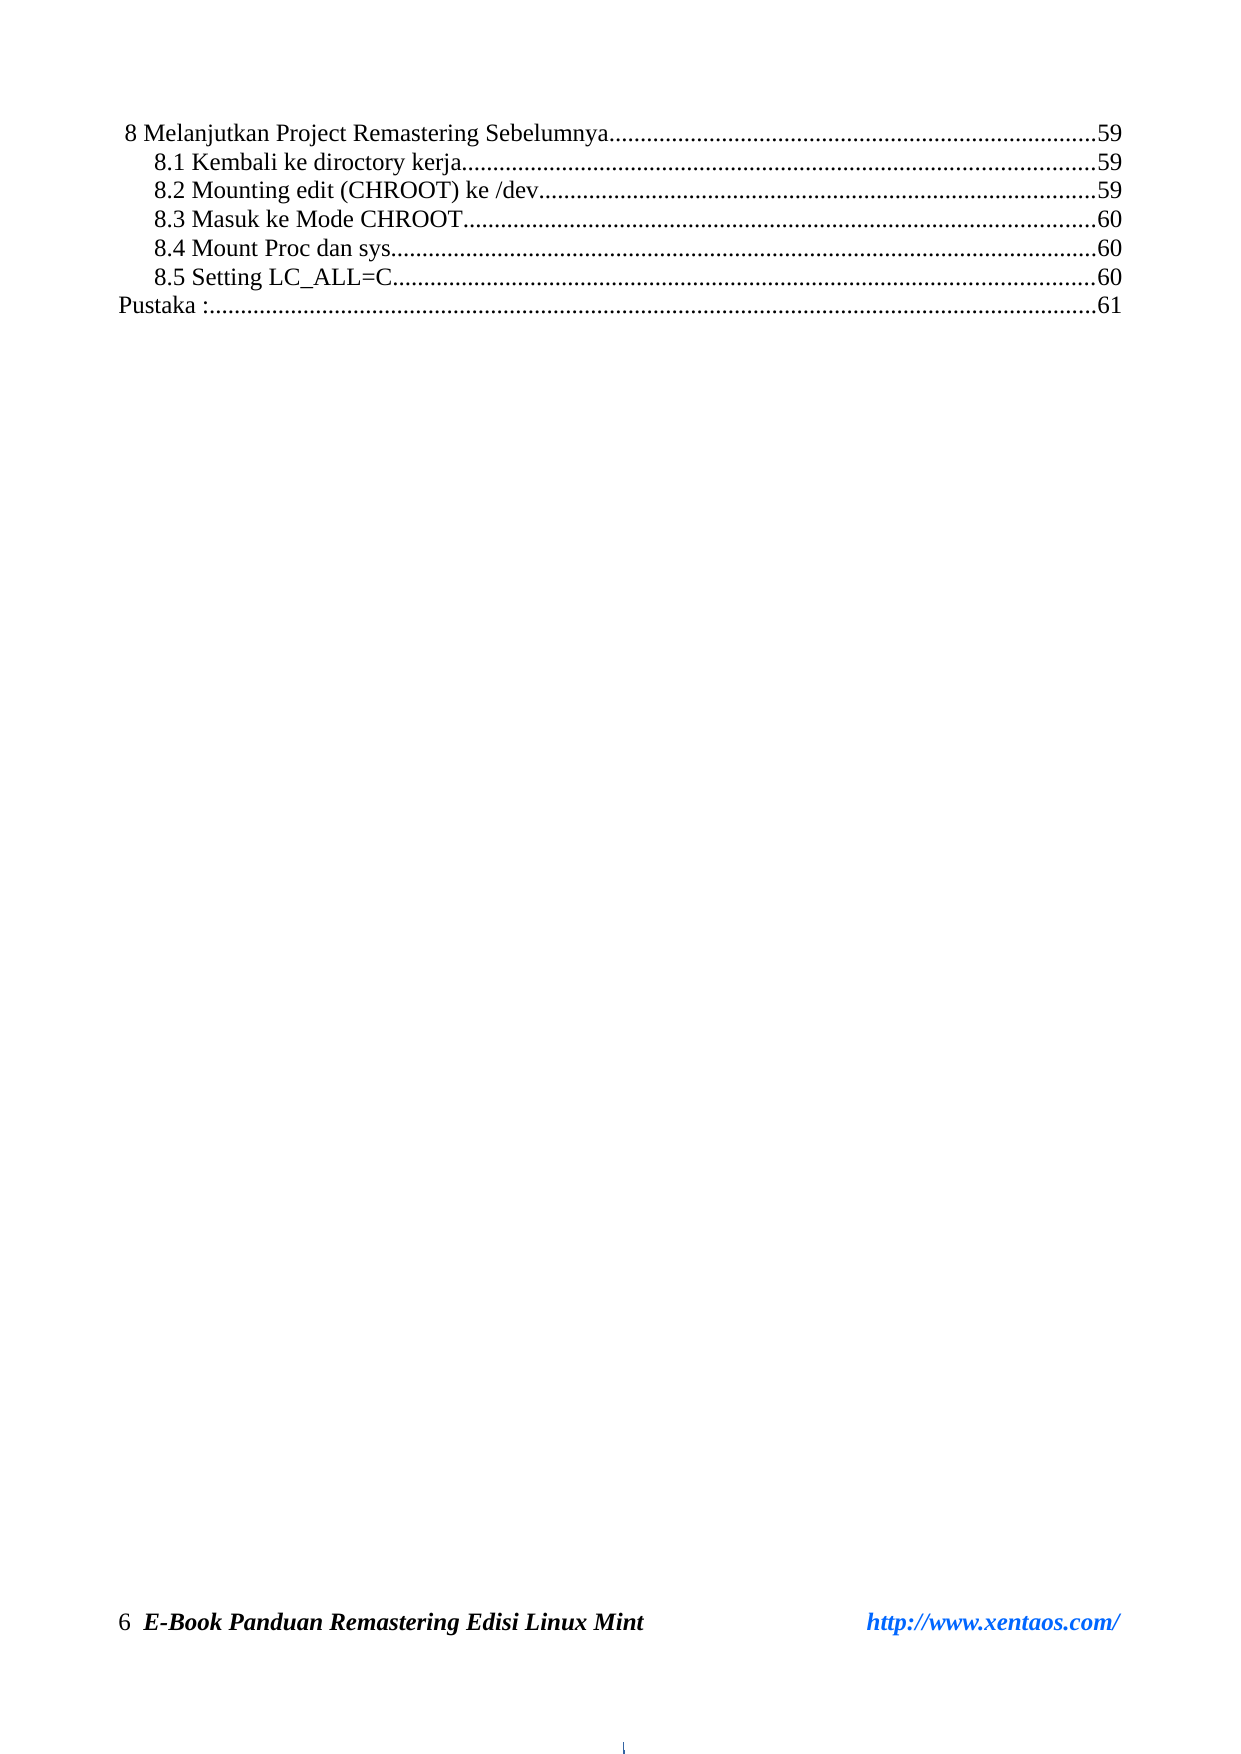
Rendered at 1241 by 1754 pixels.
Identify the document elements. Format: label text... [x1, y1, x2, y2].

text 8.3 Masuk ke Mode CHROOT 60 [148, 204, 1122, 233]
text Pustaka : 61 [118, 291, 1122, 319]
text 8.5 Setting LC_ALL=C 60 [148, 262, 1122, 291]
text 8.1 Kembali ke diroctory kerja 59 [148, 147, 1122, 176]
text 8.4 Mount Proc dan sys 60 [148, 233, 1122, 262]
text 8.2 Mounting edit (CHROOT) ke /dev 59 [148, 176, 1122, 204]
text 8 Melanjutkan Project Remastering Sebelumnya 59 [118, 118, 1122, 147]
